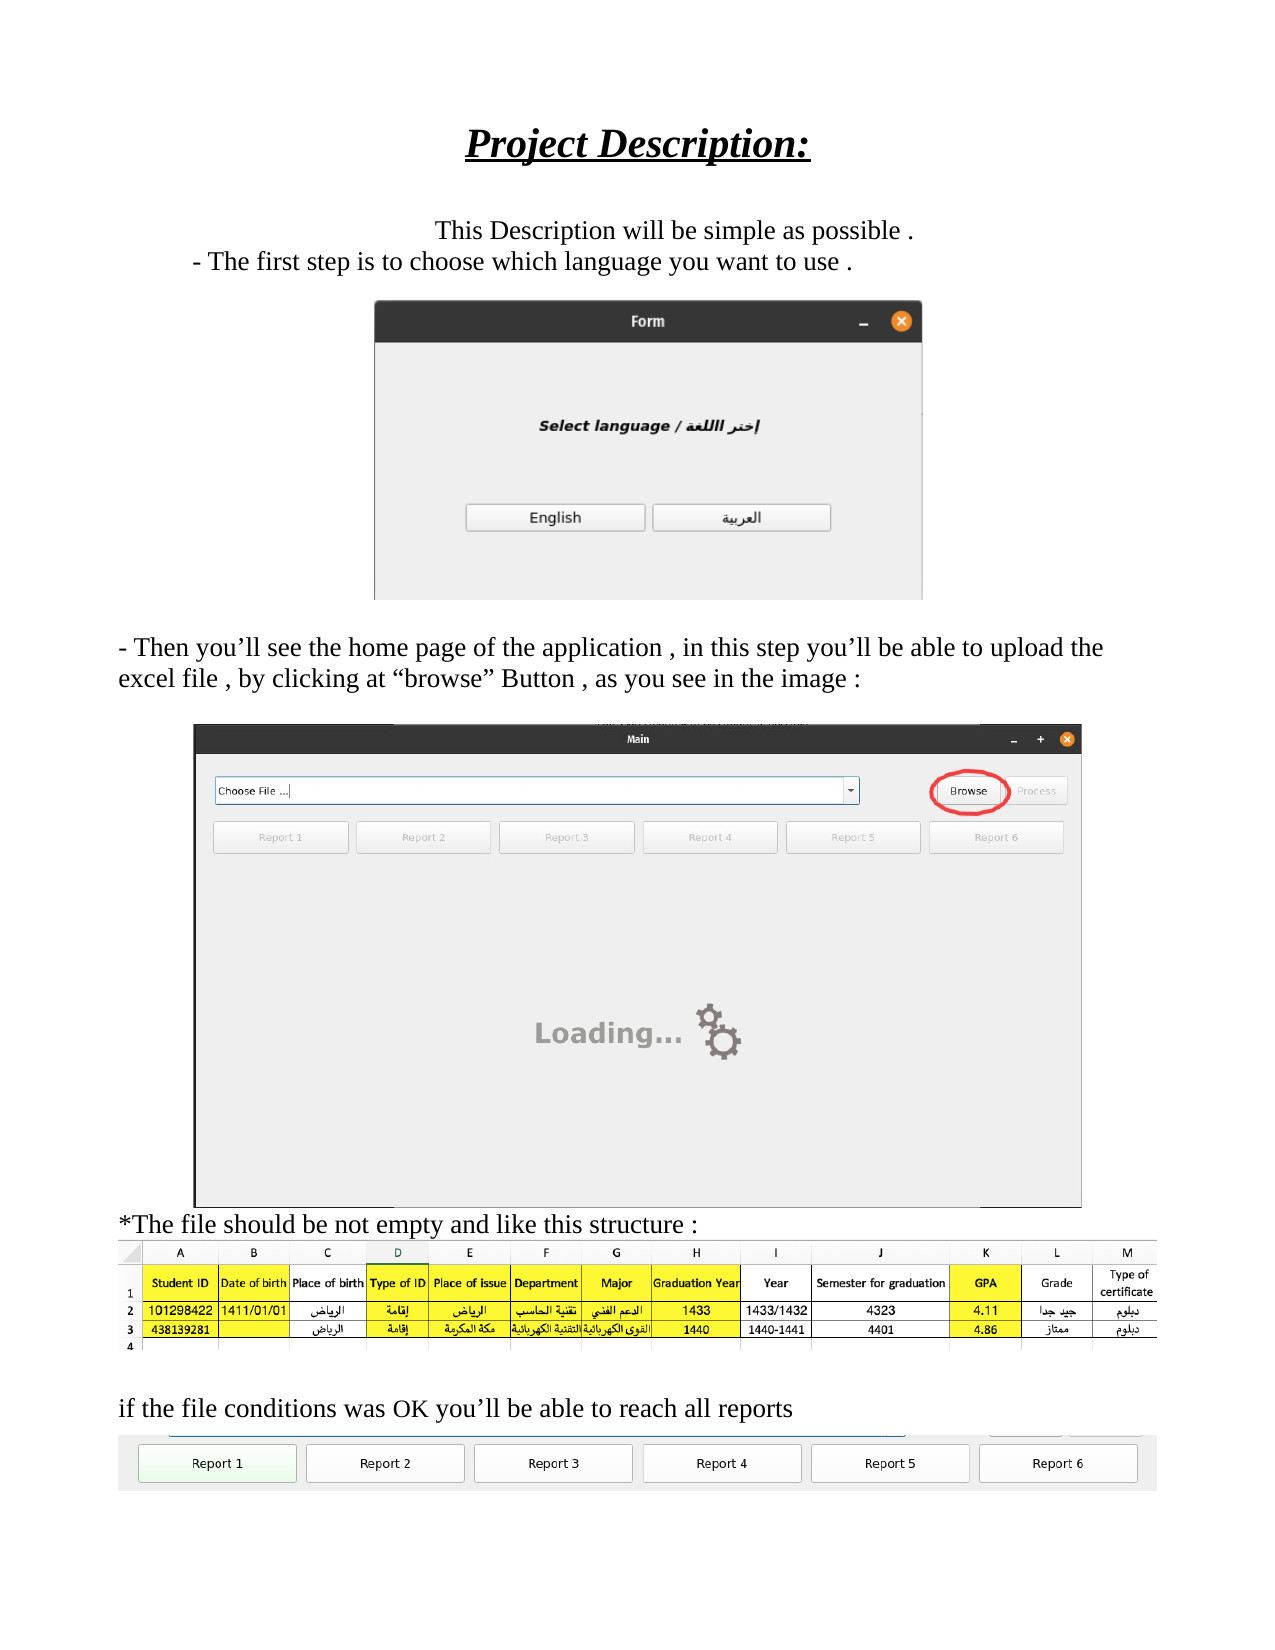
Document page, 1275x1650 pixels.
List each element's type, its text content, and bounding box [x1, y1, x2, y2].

text - The first step is to choose which language you want to use . [118, 245, 1157, 276]
text if the file conditions was OK you’ll be able to reach all reports [118, 1350, 1157, 1424]
picture [193, 724, 1082, 1208]
text Project Description: [118, 118, 1157, 166]
text This Description will be simple as possible . [118, 214, 1157, 245]
text - Then you’ll see the home page of the application , in this step you’ll be able to upload the excel file , by clicking at “browse” Button , as you see in the image : [118, 276, 1157, 693]
picture [374, 300, 923, 600]
picture [118, 1435, 1157, 1491]
text *The file should be not empty and like this structure : [118, 724, 1157, 1239]
picture [118, 1239, 1157, 1350]
